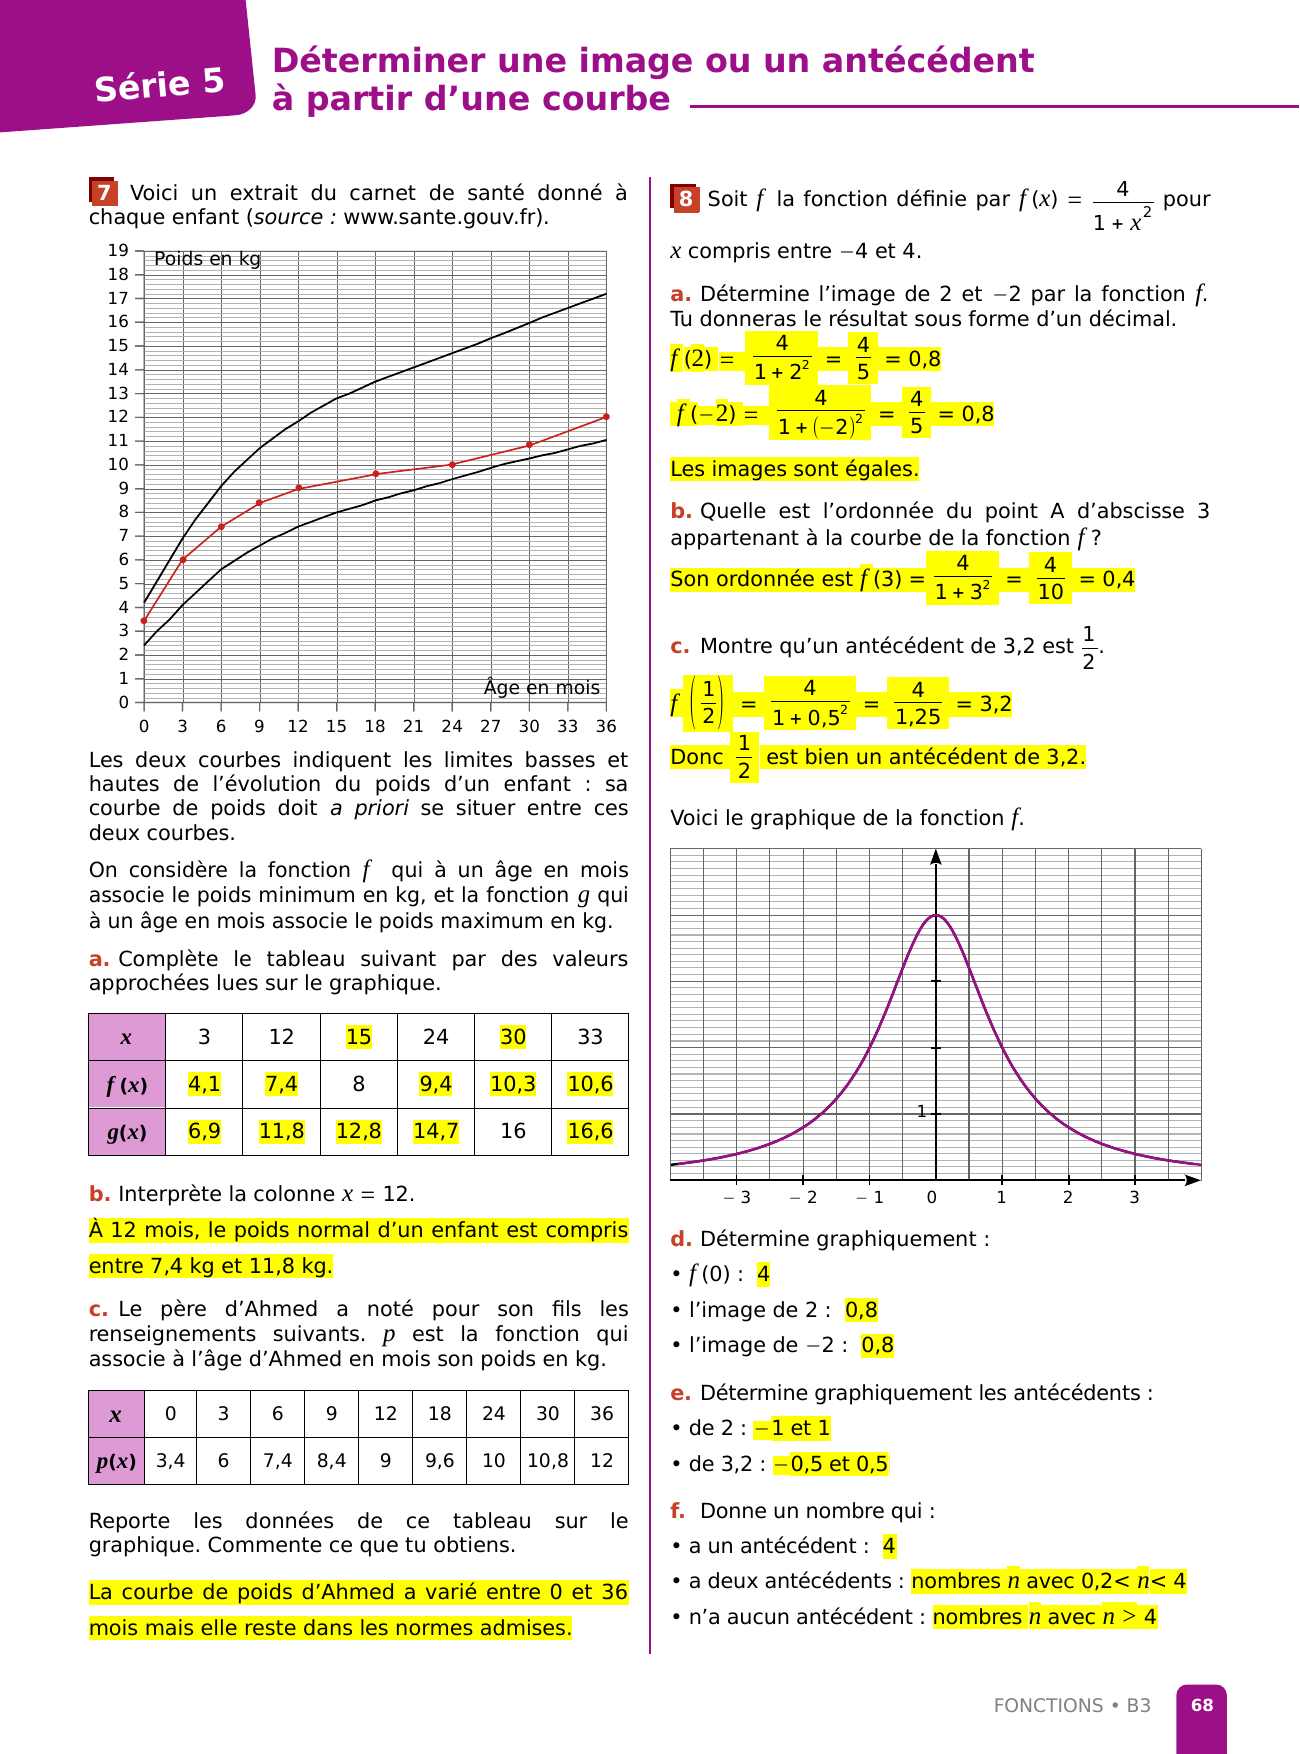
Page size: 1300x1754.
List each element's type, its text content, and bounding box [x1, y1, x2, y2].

table_cell 10,8 [521, 1438, 574, 1484]
table_cell 16 [475, 1109, 551, 1155]
text f (2)  = = 0,8 [670, 331, 745, 385]
list • a un antécédent : 4 [670, 1523, 1211, 1559]
table_cell 7,4 [251, 1438, 304, 1484]
table_header 24 [398, 1014, 474, 1060]
text À 12 mois, le poids normal d’un enfant est compris entre 7,4 kg et 11,8 kg. [88, 1207, 629, 1278]
table_cell f(x) [89, 1061, 165, 1107]
table_header 6 [251, 1391, 304, 1437]
table_header 3 [166, 1014, 242, 1060]
table_cell 16,6 [552, 1109, 628, 1155]
table_header 15 [321, 1014, 397, 1060]
table_cell 4,1 [166, 1061, 242, 1107]
list Détermine l’image de 2 et −2 par la fonction f. Tu donneras le résultat sous forme d’un décimal. [670, 279, 1211, 331]
table_cell 9,6 [413, 1438, 466, 1484]
table_header 9 [305, 1391, 358, 1437]
table_header 0 [145, 1391, 196, 1437]
list Montre qu’un antécédent de 3,2 est . [670, 623, 1211, 675]
text Son ordonnée est f (3) = = = 0,4 [670, 551, 926, 605]
text La courbe de poids d’Ahmed a varié entre 0 et 36 mois mais elle reste dans les normes admises. [88, 1569, 629, 1640]
subtitle Voici un extrait du carnet de santé donné à chaque enfant (source : www.sante.gouv.fr). [88, 177, 629, 229]
text f (2)  = = 0,8 [818, 331, 1211, 385]
table_cell 11,8 [243, 1109, 320, 1155]
text Son ordonnée est f (3) = = = 0,4 [999, 551, 1211, 605]
list • de 3,2 : −0,5 et 0,5 [670, 1441, 1211, 1476]
table_cell 6,9 [166, 1109, 242, 1155]
text Les images sont égales. [670, 440, 1211, 481]
table_cell 12 [575, 1438, 628, 1484]
text f = = = 3,2 [733, 675, 1211, 732]
table_cell 10,6 [552, 1061, 628, 1107]
table_cell 10,3 [475, 1061, 551, 1107]
text • n’a aucun antécédent : nombres n avec n > 4 [670, 1594, 1211, 1629]
text Donc [670, 732, 730, 783]
list • a deux antécédents : nombres n avec 0,2< n< 4 [670, 1559, 1211, 1594]
table_cell 14,7 [398, 1109, 474, 1155]
list Détermine graphiquement les antécédents : [670, 1364, 1211, 1405]
table_cell 8,4 [305, 1438, 358, 1484]
text Reporte les données de ce tableau sur le graphique. Commente ce que tu obtiens. [88, 1509, 629, 1557]
table_header x [89, 1391, 144, 1437]
table_header 33 [552, 1014, 628, 1060]
list Quelle est l’ordonnée du point A d’abscisse 3 appartenant à la courbe de la fonction f ? [670, 499, 1211, 551]
subtitle f (−2)  = = 0,8 [670, 385, 769, 440]
table_header x [89, 1014, 165, 1060]
subtitle f (−2)  = = 0,8 [871, 385, 1211, 440]
list Interprète la colonne x  12. [88, 1179, 629, 1207]
list Donne un nombre qui : [670, 1482, 1211, 1523]
list Les deux courbes indiquent les limites basses et hautes de l’évolution du poids d’un enfant : sa courbe de poids doit a priori se situer entre ces deux courbes. [88, 266, 629, 845]
table_cell 7,4 [243, 1061, 320, 1107]
table_header 3 [197, 1391, 250, 1437]
text • l’image de ─2 : 0,8 [670, 1322, 1211, 1358]
text f = = = 3,2 [670, 675, 683, 732]
table_header 24 [467, 1391, 520, 1437]
list On considère la fonction f qui à un âge en mois associe le poids minimum en kg, et la fonction g qui à un âge en mois associe le poids maximum en kg. [88, 857, 629, 933]
list Le père d’Ahmed a noté pour son fils les renseignements suivants. p est la fonction qui associe à l’âge d’Ahmed en mois son poids en kg. [88, 1296, 629, 1372]
table_header 36 [575, 1391, 628, 1437]
table_header 30 [475, 1014, 551, 1060]
list Voici le graphique de la fonction f. [670, 803, 1211, 831]
list • de 2 : −1 et 1 [670, 1405, 1211, 1441]
text est bien un antécédent de 3,2. [759, 732, 1211, 783]
table_cell 9 [359, 1438, 412, 1484]
table_header 18 [413, 1391, 466, 1437]
table_cell p(x) [89, 1438, 144, 1484]
list Complète le tableau suivant par des valeurs approchées lues sur le graphique. [88, 947, 629, 995]
table_cell 8 [321, 1061, 397, 1107]
table_header 30 [521, 1391, 574, 1437]
list • f(0) : 4 [670, 1252, 1211, 1287]
table_cell 12,8 [321, 1109, 397, 1155]
table_cell 9,4 [398, 1061, 474, 1107]
subtitle Soit f la fonction définie par f(x)  pour x compris entre −4 et 4. [670, 177, 1211, 264]
table_cell 3,4 [145, 1438, 196, 1484]
text • l’image de 2 : 0,8 [670, 1287, 1211, 1322]
table_cell g(x) [89, 1109, 165, 1155]
table_cell 10 [467, 1438, 520, 1484]
table_header 12 [359, 1391, 412, 1437]
table_cell 6 [197, 1438, 250, 1484]
list Détermine graphiquement : [670, 1227, 1211, 1252]
table_header 12 [243, 1014, 320, 1060]
